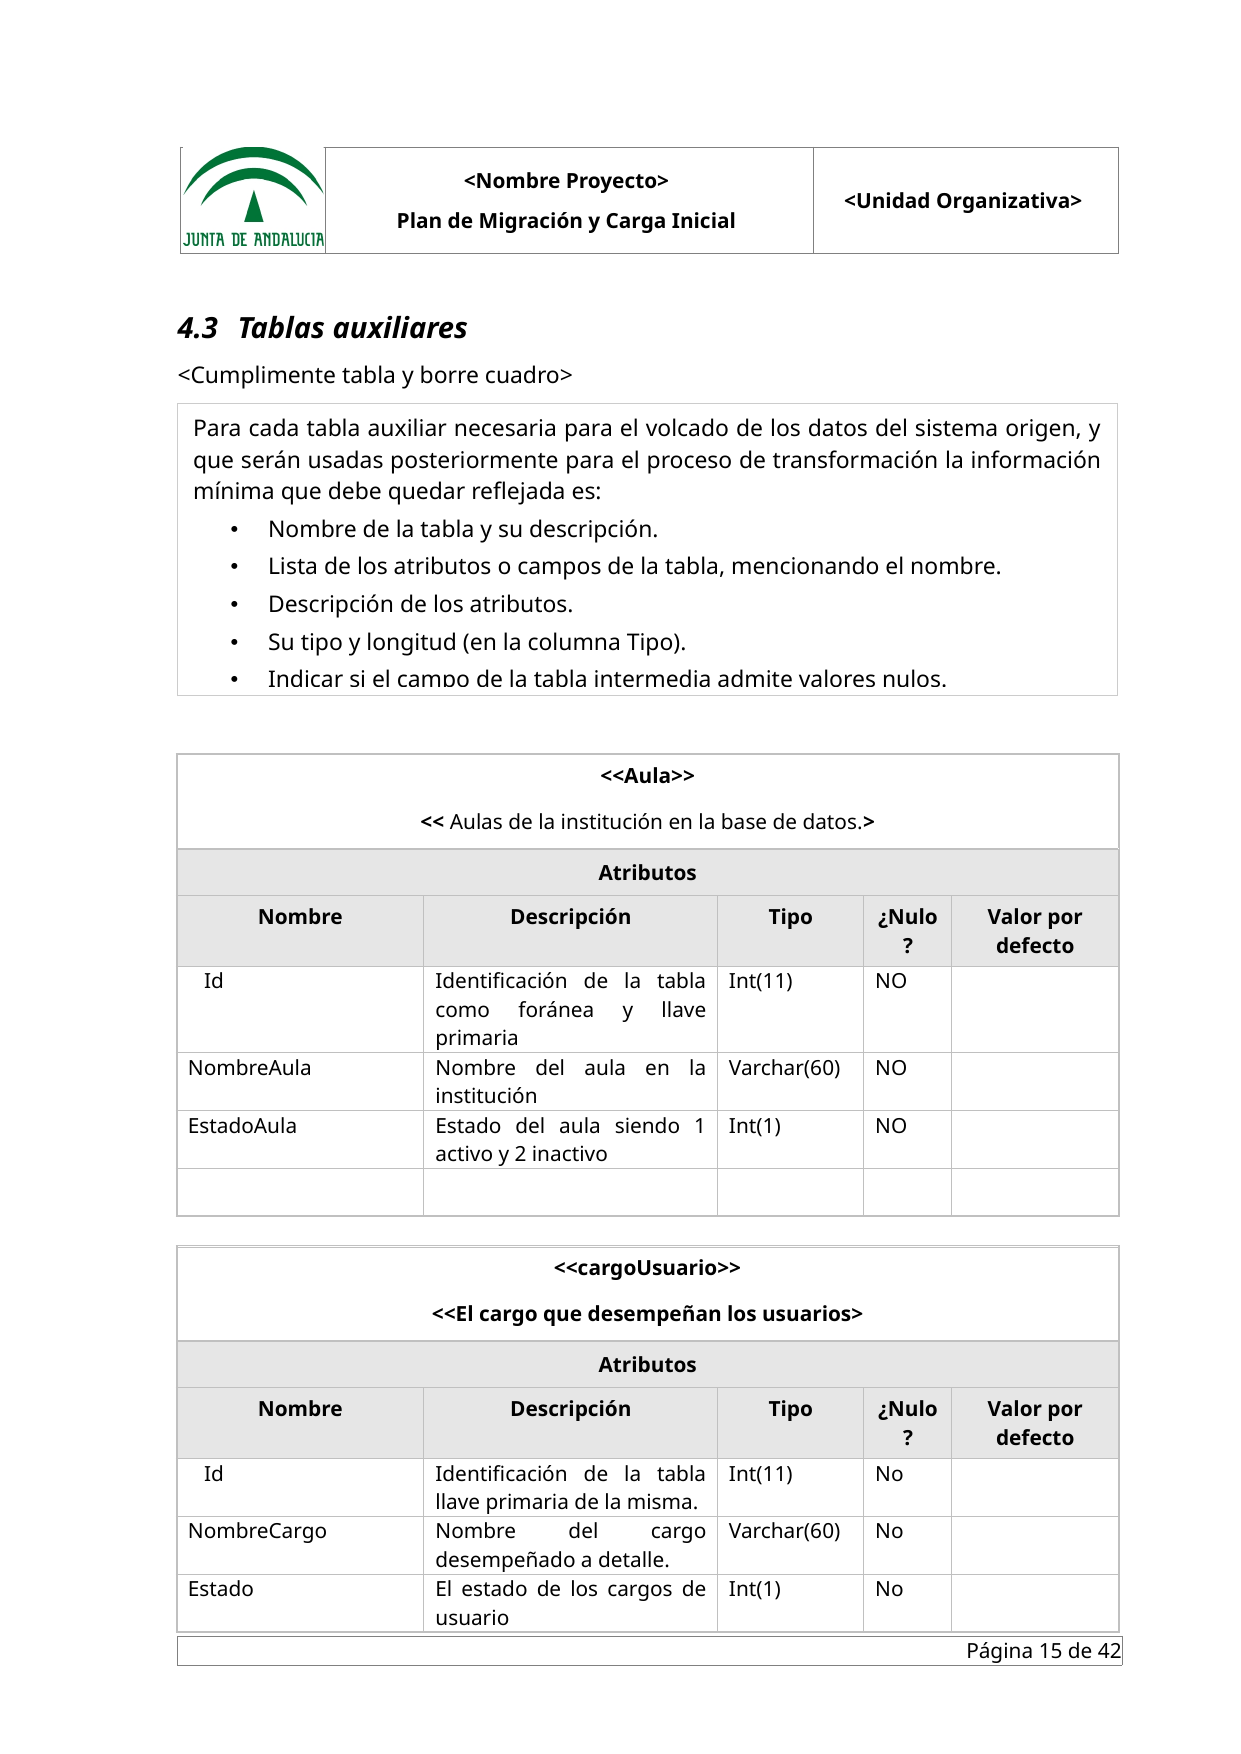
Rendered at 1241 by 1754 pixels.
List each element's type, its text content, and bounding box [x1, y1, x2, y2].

table_cell NO [864, 967, 951, 1052]
table_cell [424, 1169, 717, 1215]
table_cell Estado del aula siendo 1 activo y 2 inactivo [424, 1111, 717, 1168]
table_cell Int(11) [718, 1459, 863, 1516]
table_cell Varchar(60) [718, 1517, 863, 1573]
table_cell Atributos [178, 850, 1118, 895]
list Indicar si el campo de la tabla intermedia admite valores nulos. [230, 663, 1102, 687]
list Descripción de los atributos. [230, 588, 1102, 619]
table_cell Id [178, 1459, 423, 1516]
table_cell ¿Nulo? [864, 1388, 951, 1458]
table_cell NombreCargo [178, 1517, 423, 1573]
table_cell No [864, 1517, 951, 1573]
table_cell Estado [178, 1575, 423, 1631]
table_cell ¿Nulo? [864, 896, 951, 966]
table_cell Nombre del aula en la institución [424, 1053, 717, 1110]
table_cell Valor por defecto [952, 896, 1118, 966]
table_cell [952, 1575, 1118, 1631]
table_cell [952, 1169, 1118, 1215]
table_header <<cargoUsuario>> [178, 1248, 1118, 1293]
text <Cumplimente tabla y borre cuadro> [177, 359, 1122, 390]
table_cell [864, 1169, 951, 1215]
table_cell [952, 1111, 1118, 1168]
list Su tipo y longitud (en la columna Tipo). [230, 626, 1102, 657]
table_cell Varchar(60) [718, 1053, 863, 1110]
table_cell EstadoAula [178, 1111, 423, 1168]
table_cell <<El cargo que desempeñan los usuarios> [178, 1293, 1118, 1340]
list Nombre de la tabla y su descripción. [230, 512, 1102, 544]
table_cell << Aulas de la institución en la base de datos.> [178, 801, 1118, 848]
table_cell Descripción [424, 896, 717, 966]
table_cell Atributos [178, 1342, 1118, 1387]
list Lista de los atributos o campos de la tabla, mencionando el nombre. [230, 550, 1102, 581]
text Para cada tabla auxiliar necesaria para el volcado de los datos del sistema origen, y que serán usadas posteriormente para el proceso de transformación la información mínima que debe quedar reflejada es: [193, 412, 1102, 506]
table_cell Tipo [718, 896, 863, 966]
table_cell NombreAula [178, 1053, 423, 1110]
table_cell NO [864, 1053, 951, 1110]
table_cell Identificación de la tabla como foránea y llave primaria [424, 967, 717, 1052]
table_cell Identificación de la tabla llave primaria de la misma. [424, 1459, 717, 1516]
table_cell No [864, 1575, 951, 1631]
table_cell Int(1) [718, 1575, 863, 1631]
subtitle Tablas auxiliares [177, 307, 1122, 347]
table_cell [178, 1169, 423, 1215]
table_cell NO [864, 1111, 951, 1168]
table_cell [718, 1169, 863, 1215]
table_cell [952, 1517, 1118, 1573]
table_cell Int(11) [718, 967, 863, 1052]
table_cell Int(1) [718, 1111, 863, 1168]
table_header <<Aula>> [178, 755, 1118, 801]
table_cell [952, 1459, 1118, 1516]
table_cell Id [178, 967, 423, 1052]
table_cell [952, 967, 1118, 1052]
table_cell Nombre [178, 1388, 423, 1458]
table_cell No [864, 1459, 951, 1516]
table_cell Valor por defecto [952, 1388, 1118, 1458]
table_cell Nombre [178, 896, 423, 966]
table_cell Tipo [718, 1388, 863, 1458]
table_cell El estado de los cargos de usuario [424, 1575, 717, 1631]
table_cell [952, 1053, 1118, 1110]
table_cell Nombre del cargo desempeñado a detalle. [424, 1517, 717, 1573]
table_cell Descripción [424, 1388, 717, 1458]
